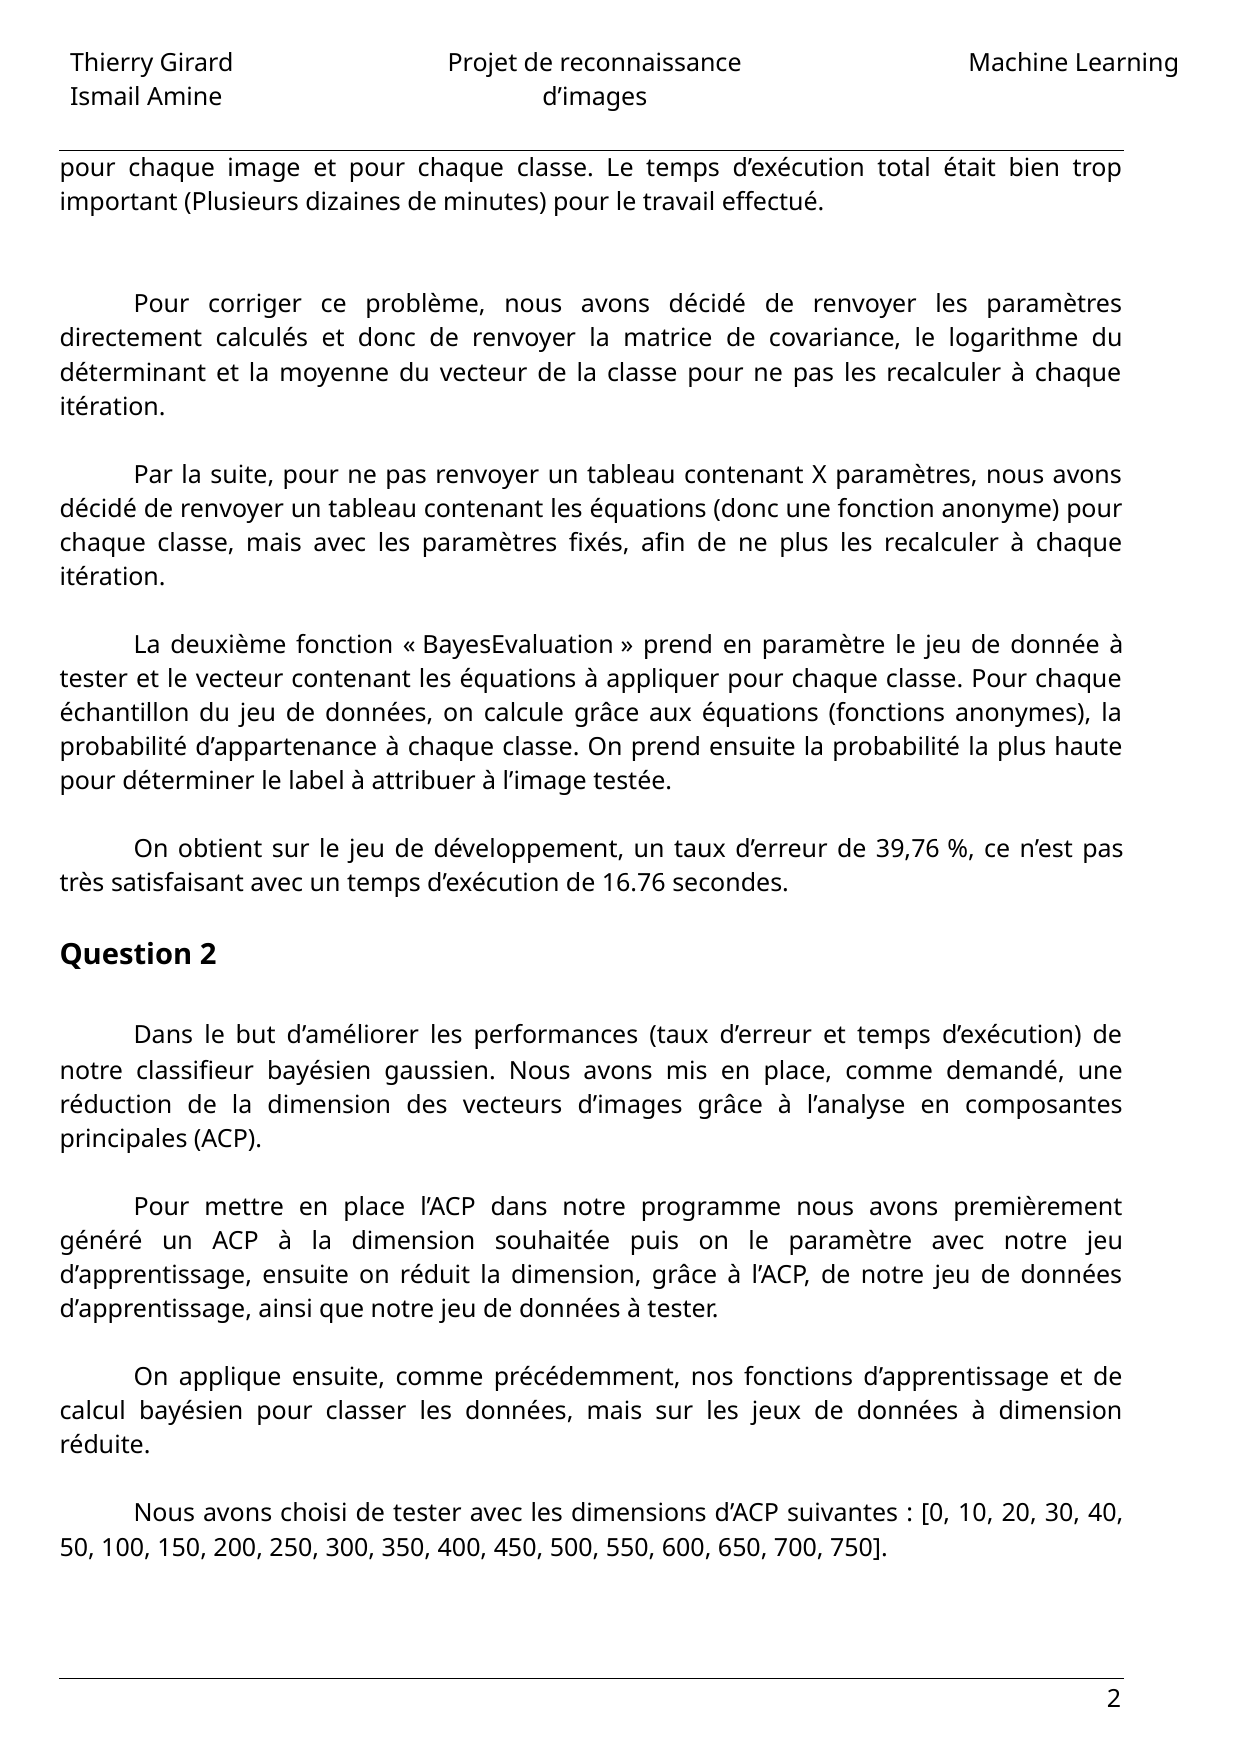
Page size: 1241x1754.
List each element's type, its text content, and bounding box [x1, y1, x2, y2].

text La deuxième fonction « BayesEvaluation » prend en paramètre le jeu de donnée à tester et le vecteur contenant les équations à appliquer pour chaque classe. Pour chaque échantillon du jeu de données, on calcule grâce aux équations (fonctions anonymes), la probabilité d’appartenance à chaque classe. On prend ensuite la probabilité la plus haute pour déterminer le label à attribuer à l’image testée. [59, 627, 1124, 797]
text Nous avons choisi de tester avec les dimensions d’ACP suivantes : [0, 10, 20, 30, 40, 50, 100, 150, 200, 250, 300, 350, 400, 450, 500, 550, 600, 650, 700, 750]. [59, 1495, 1124, 1563]
text Pour corriger ce problème, nous avons décidé de renvoyer les paramètres directement calculés et donc de renvoyer la matrice de covariance, le logarithme du déterminant et la moyenne du vecteur de la classe pour ne pas les recalculer à chaque itération. [59, 286, 1124, 422]
text pour chaque image et pour chaque classe. Le temps d’exécution total était bien trop important (Plusieurs dizaines de minutes) pour le travail effectué. [59, 151, 1124, 218]
text Pour mettre en place l’ACP dans notre programme nous avons premièrement généré un ACP à la dimension souhaitée puis on le paramètre avec notre jeu d’apprentissage, ensuite on réduit la dimension, grâce à l’ACP, de notre jeu de données d’apprentissage, ainsi que notre jeu de données à tester. [59, 1188, 1124, 1325]
text Dans le but d’améliorer les performances (taux d’erreur et temps d’exécution) de notre classifieur bayésien gaussien. Nous avons mis en place, comme demandé, une réduction de la dimension des vecteurs d’images grâce à l’analyse en composantes principales (ACP). [59, 1013, 1124, 1154]
text On obtient sur le jeu de développement, un taux d’erreur de 39,76 %, ce n’est pas très satisfaisant avec un temps d’exécution de 16.76 secondes. [59, 831, 1124, 899]
text Par la suite, pour ne pas renvoyer un tableau contenant X paramètres, nous avons décidé de renvoyer un tableau contenant les équations (donc une fonction anonyme) pour chaque classe, mais avec les paramètres fixés, afin de ne plus les recalculer à chaque itération. [59, 456, 1124, 593]
text On applique ensuite, comme précédemment, nos fonctions d’apprentissage et de calcul bayésien pour classer les données, mais sur les jeux de données à dimension réduite. [59, 1359, 1124, 1461]
text Question 2 [59, 933, 1124, 973]
